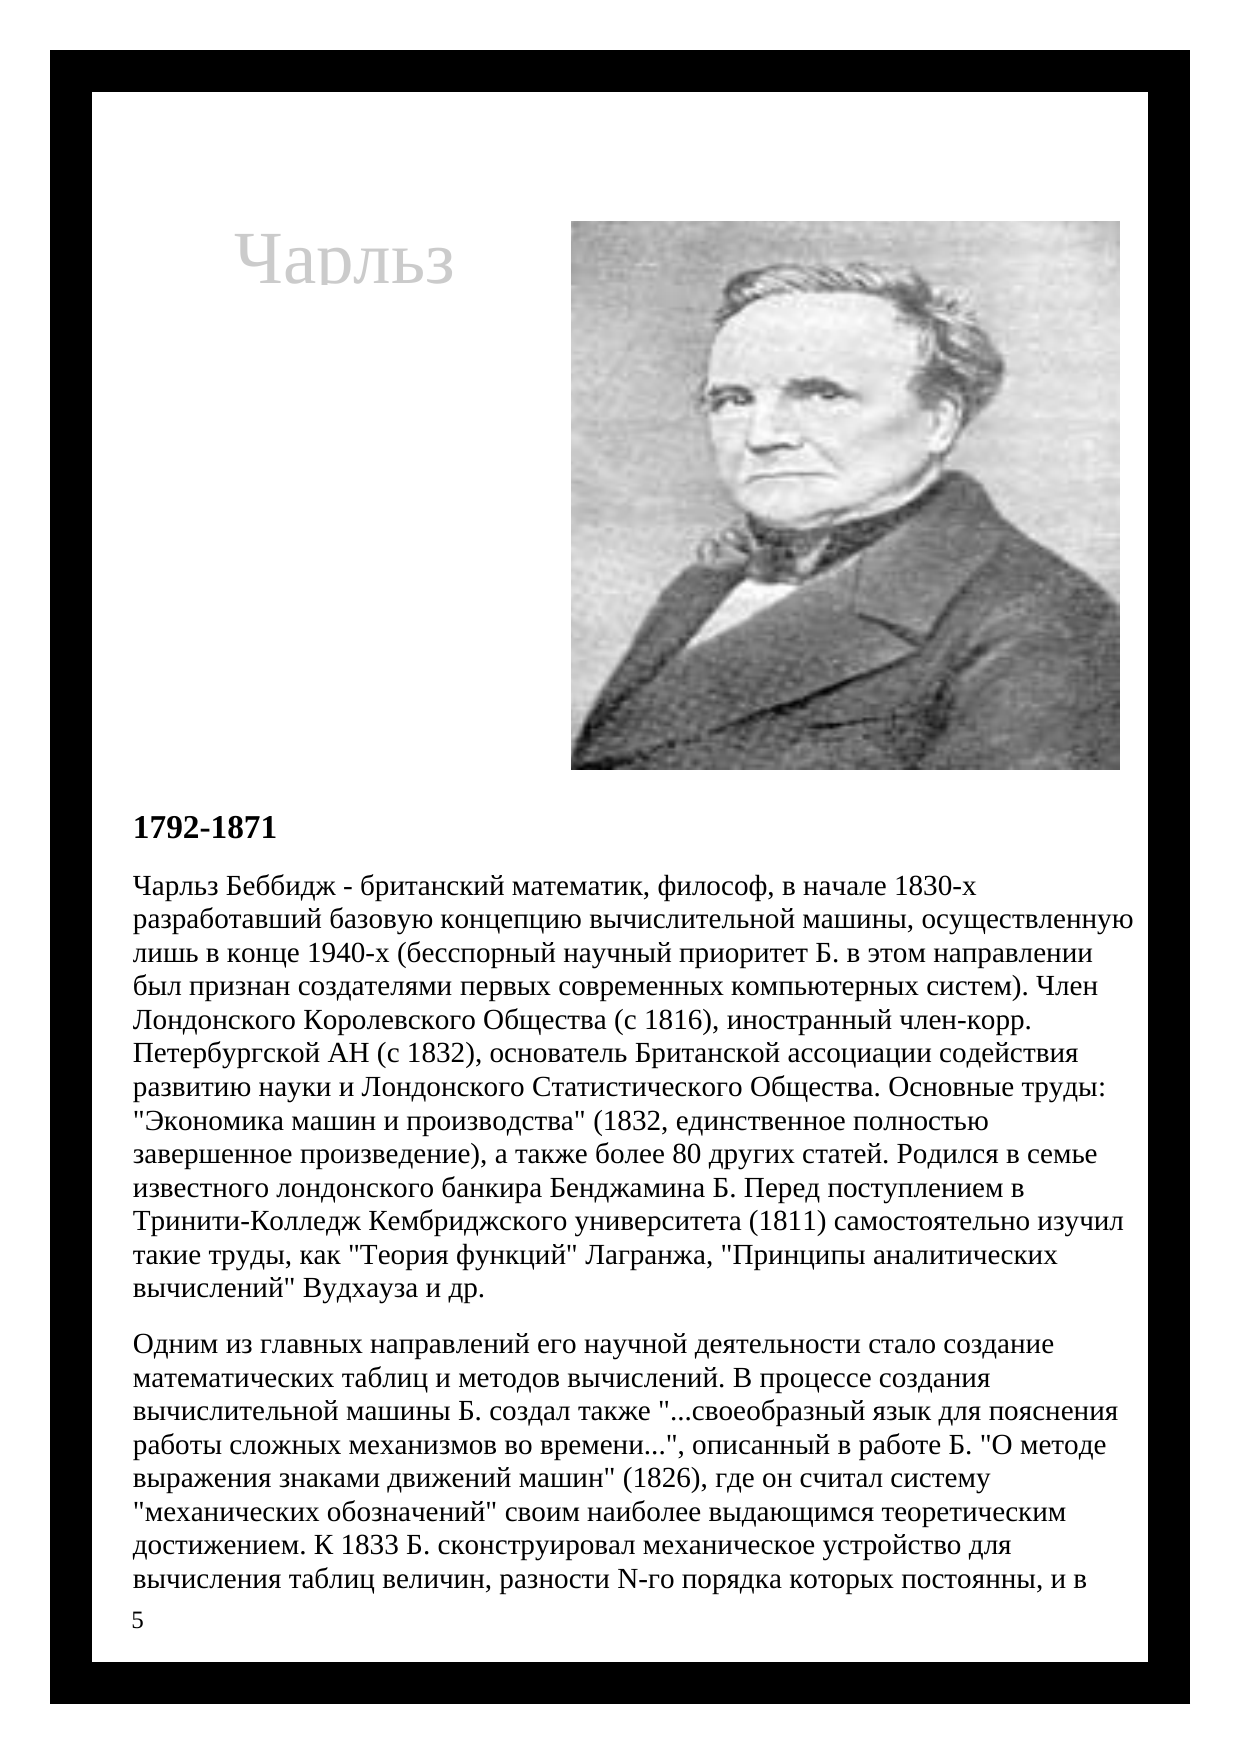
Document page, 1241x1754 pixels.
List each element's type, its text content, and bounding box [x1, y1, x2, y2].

text Чарльз Беббидж [328, 252, 344, 281]
subtitle 1792-1871 [133, 807, 1148, 845]
text Чарльз Беббидж [148, 213, 541, 284]
subtitle Чарльз Беббидж - британский математик, философ, в начале 1830-х разработавший базовую концепцию вычислительной машины, осуществленную лишь в конце 1940-х (бесспорный научный приоритет Б. в этом направлении был признан создателями первых современных компьютерных систем). Член Лондонского Королевского Общества (с 1816), иностранный член-корр. Петербургской АН (с 1832), основатель Британской ассоциации содействия развитию науки и Лондонского Статистического Общества. Основные труды: "Экономика машин и производства" (1832, единственное полностью завершенное произведение), а также более 80 других статей. Родился в семье известного лондонского банкира Бенджамина Б. Перед поступлением в Тринити-Колледж Кембриджского университета (1811) самостоятельно изучил такие труды, как "Теория функций" Лагранжа, "Принципы аналитических вычислений" Вудхауза и др. [133, 868, 1148, 1304]
subtitle Одним из главных направлений его научной деятельности стало создание математических таблиц и методов вычислений. В процессе создания вычислительной машины Б. создал также "...своеобразный язык для пояснения работы сложных механизмов во времени...", описанный в работе Б. "О методе выражения знаками движений машин" (1826), где он считал систему "механических обозначений" своим наиболее выдающимся теоретическим достижением. К 1833 Б. сконструировал механическое устройство для вычисления таблиц величин, разности N-го порядка которых постоянны, и в [133, 1326, 1148, 1594]
